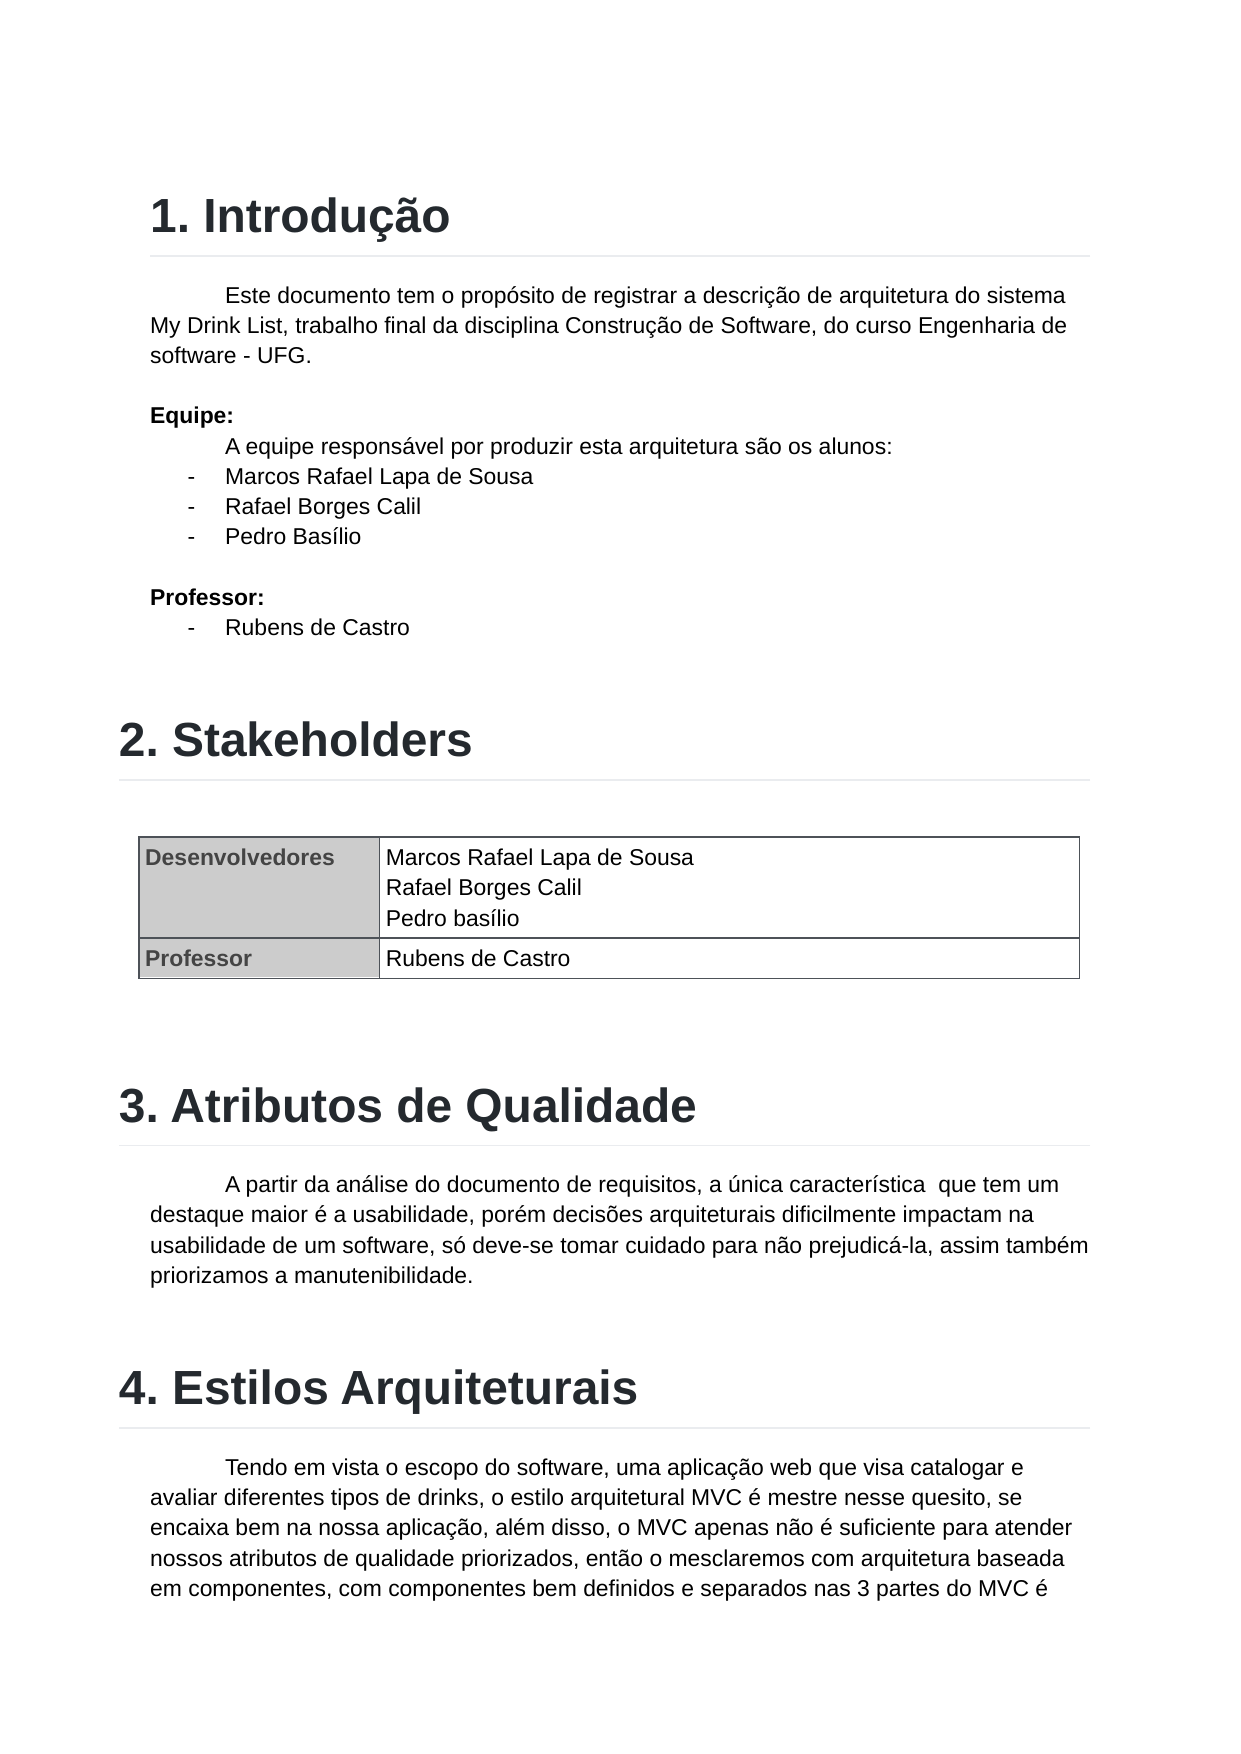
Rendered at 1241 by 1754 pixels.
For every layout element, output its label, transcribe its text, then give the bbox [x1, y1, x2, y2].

list Rubens de Castro [187, 614, 1090, 640]
text A partir da análise do documento de requisitos, a única característica que tem um destaque maior é a usabilidade, porém decisões arquiteturais dificilmente impactam na usabilidade de um software, só deve-se tomar cuidado para não prejudicá-la, assim também priorizamos a manutenibilidade. [150, 1171, 1090, 1288]
subtitle 3. Atributos de Qualidade [119, 1077, 1090, 1145]
text Tendo em vista o escopo do software, uma aplicação web que visa catalogar e avaliar diferentes tipos de drinks, o estilo arquitetural MVC é mestre nesse quesito, se encaixa bem na nossa aplicação, além disso, o MVC apenas não é suficiente para atender nossos atributos de qualidade priorizados, então o mesclaremos com arquitetura baseada em componentes, com componentes bem definidos e separados nas 3 partes do MVC é [150, 1454, 1090, 1601]
list Rafael Borges Calil [187, 493, 1090, 519]
list Pedro Basílio [187, 523, 1090, 550]
text Equipe: A equipe responsável por produzir esta arquitetura são os alunos: [150, 402, 1090, 459]
table_header Marcos Rafael Lapa de Sousa Rafael Borges Calil Pedro basílio [380, 838, 1079, 937]
table_cell Rubens de Castro [380, 939, 1079, 977]
table_cell Professor [140, 939, 379, 977]
subtitle 1. Introdução [150, 187, 1090, 255]
text Professor: [150, 584, 1090, 610]
text Este documento tem o propósito de registrar a descrição de arquitetura do sistema My Drink List, trabalho final da disciplina Construção de Software, do curso Engenharia de software - UFG. [150, 282, 1090, 368]
subtitle 4. Estilos Arquiteturais [119, 1360, 1090, 1427]
subtitle 2. Stakeholders [119, 712, 1090, 779]
table_header Desenvolvedores [140, 838, 379, 937]
list Marcos Rafael Lapa de Sousa [187, 463, 1090, 489]
